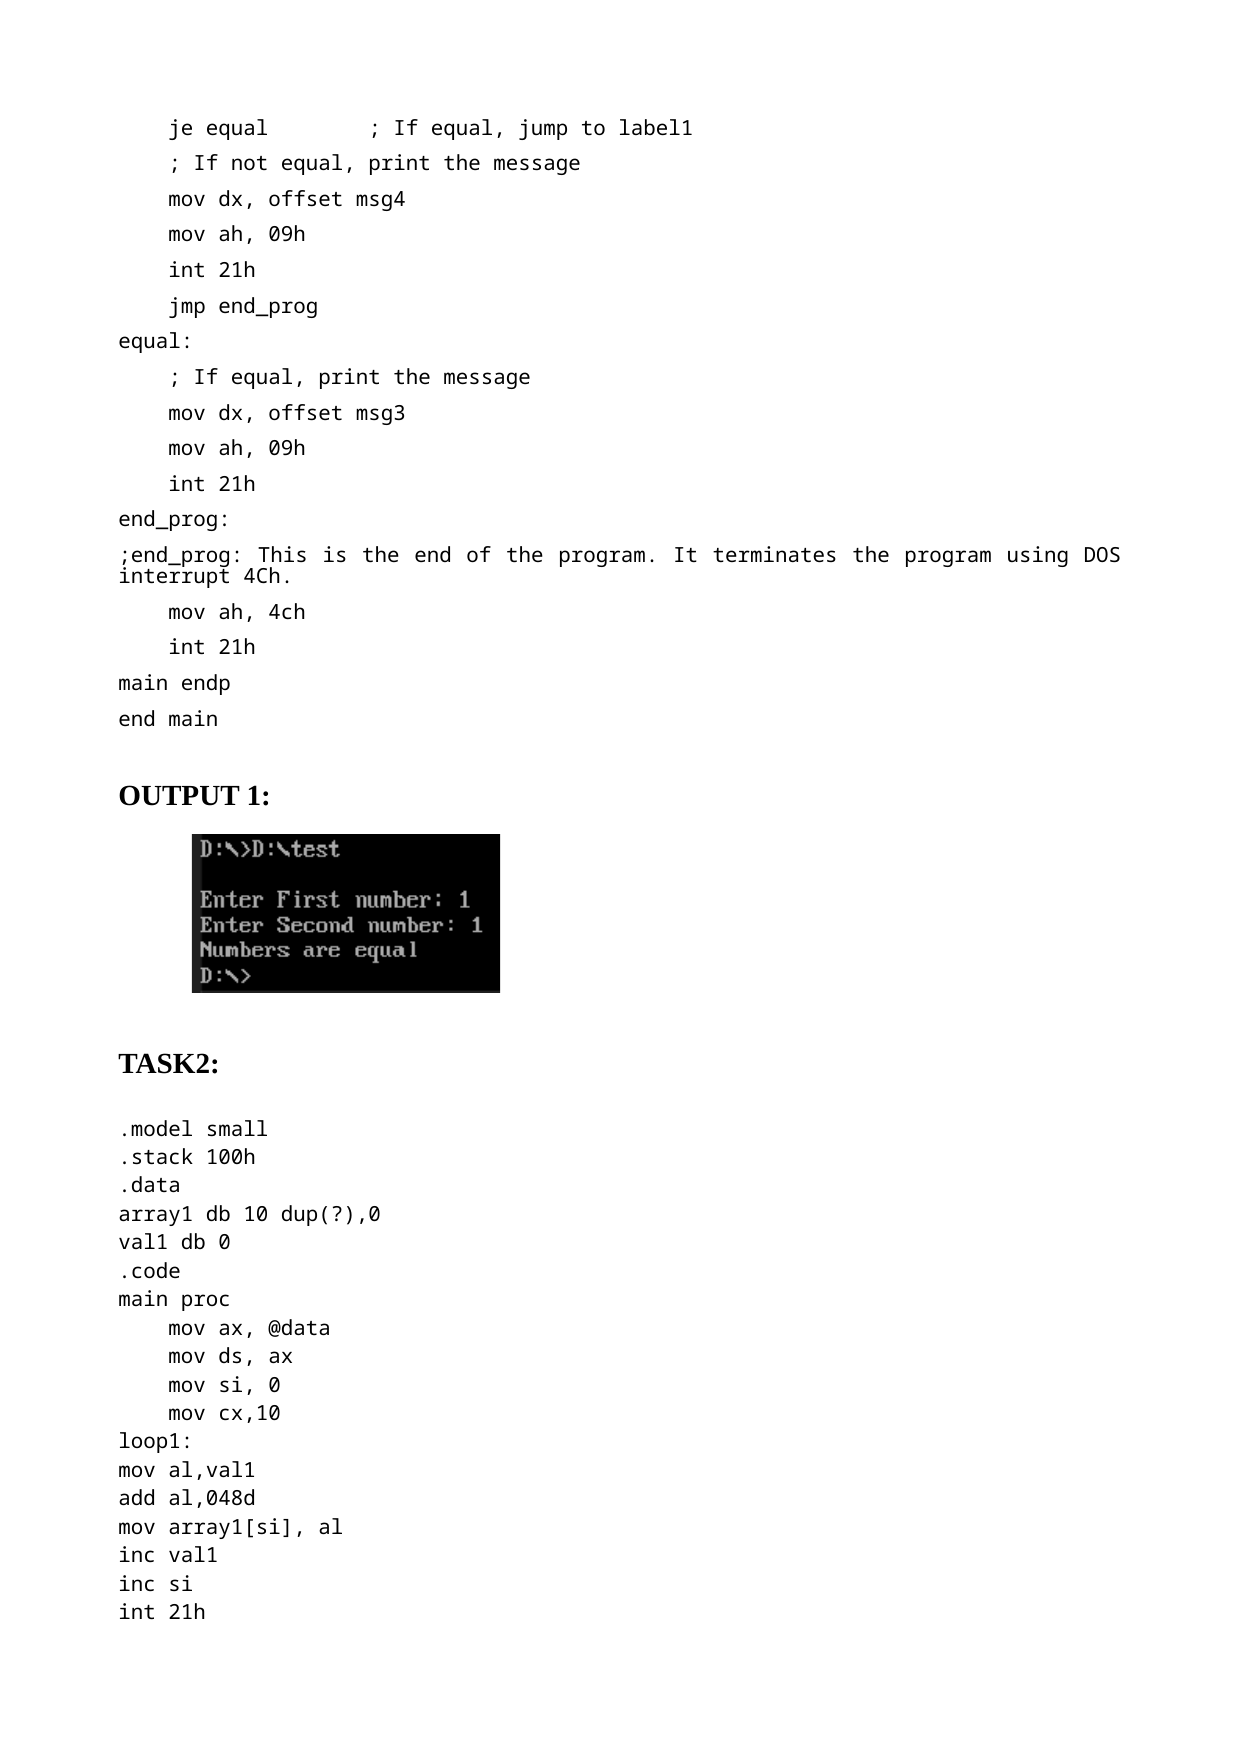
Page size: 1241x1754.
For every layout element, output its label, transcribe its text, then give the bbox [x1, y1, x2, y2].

text OUTPUT 1: [118, 778, 1122, 812]
text mov ax, @data [118, 1313, 1122, 1341]
text inc si [118, 1569, 1122, 1597]
text .code [118, 1256, 1122, 1284]
picture [191, 834, 501, 993]
text int 21h [118, 638, 1122, 659]
text mov array1[si], al [118, 1512, 1122, 1540]
text mov ds, ax [118, 1341, 1122, 1370]
text inc val1 [118, 1540, 1122, 1569]
text int 21h [118, 474, 1122, 495]
text .model small [118, 1114, 1122, 1142]
text main endp [118, 673, 1122, 694]
text main proc [118, 1284, 1122, 1313]
text val1 db 0 [118, 1227, 1122, 1256]
text add al,048d [118, 1483, 1122, 1512]
text mov dx, offset msg4 [118, 189, 1122, 210]
text array1 db 10 dup(?),0 [118, 1199, 1122, 1227]
text mov al,val1 [118, 1455, 1122, 1483]
text .data [118, 1171, 1122, 1199]
text je equal ; If equal, jump to label1 [118, 118, 1122, 139]
text mov si, 0 [118, 1370, 1122, 1398]
text end main [118, 709, 1122, 730]
text int 21h [118, 261, 1122, 282]
text TASK2: [118, 1047, 1122, 1080]
text ; If not equal, print the message [118, 154, 1122, 175]
text jmp end_prog [118, 296, 1122, 317]
text equal: [118, 332, 1122, 353]
text mov dx, offset msg3 [118, 403, 1122, 424]
text mov ah, 09h [118, 225, 1122, 246]
text .stack 100h [118, 1142, 1122, 1171]
text mov ah, 09h [118, 439, 1122, 460]
text mov ah, 4ch [118, 602, 1122, 623]
text mov cx,10 [118, 1398, 1122, 1427]
text loop1: [118, 1427, 1122, 1455]
text ; If equal, print the message [118, 367, 1122, 388]
text ;end_prog: This is the end of the program. It terminates the program using DOS interrupt 4Ch. [118, 546, 1122, 588]
text int 21h [118, 1597, 1122, 1626]
text end_prog: [118, 510, 1122, 531]
